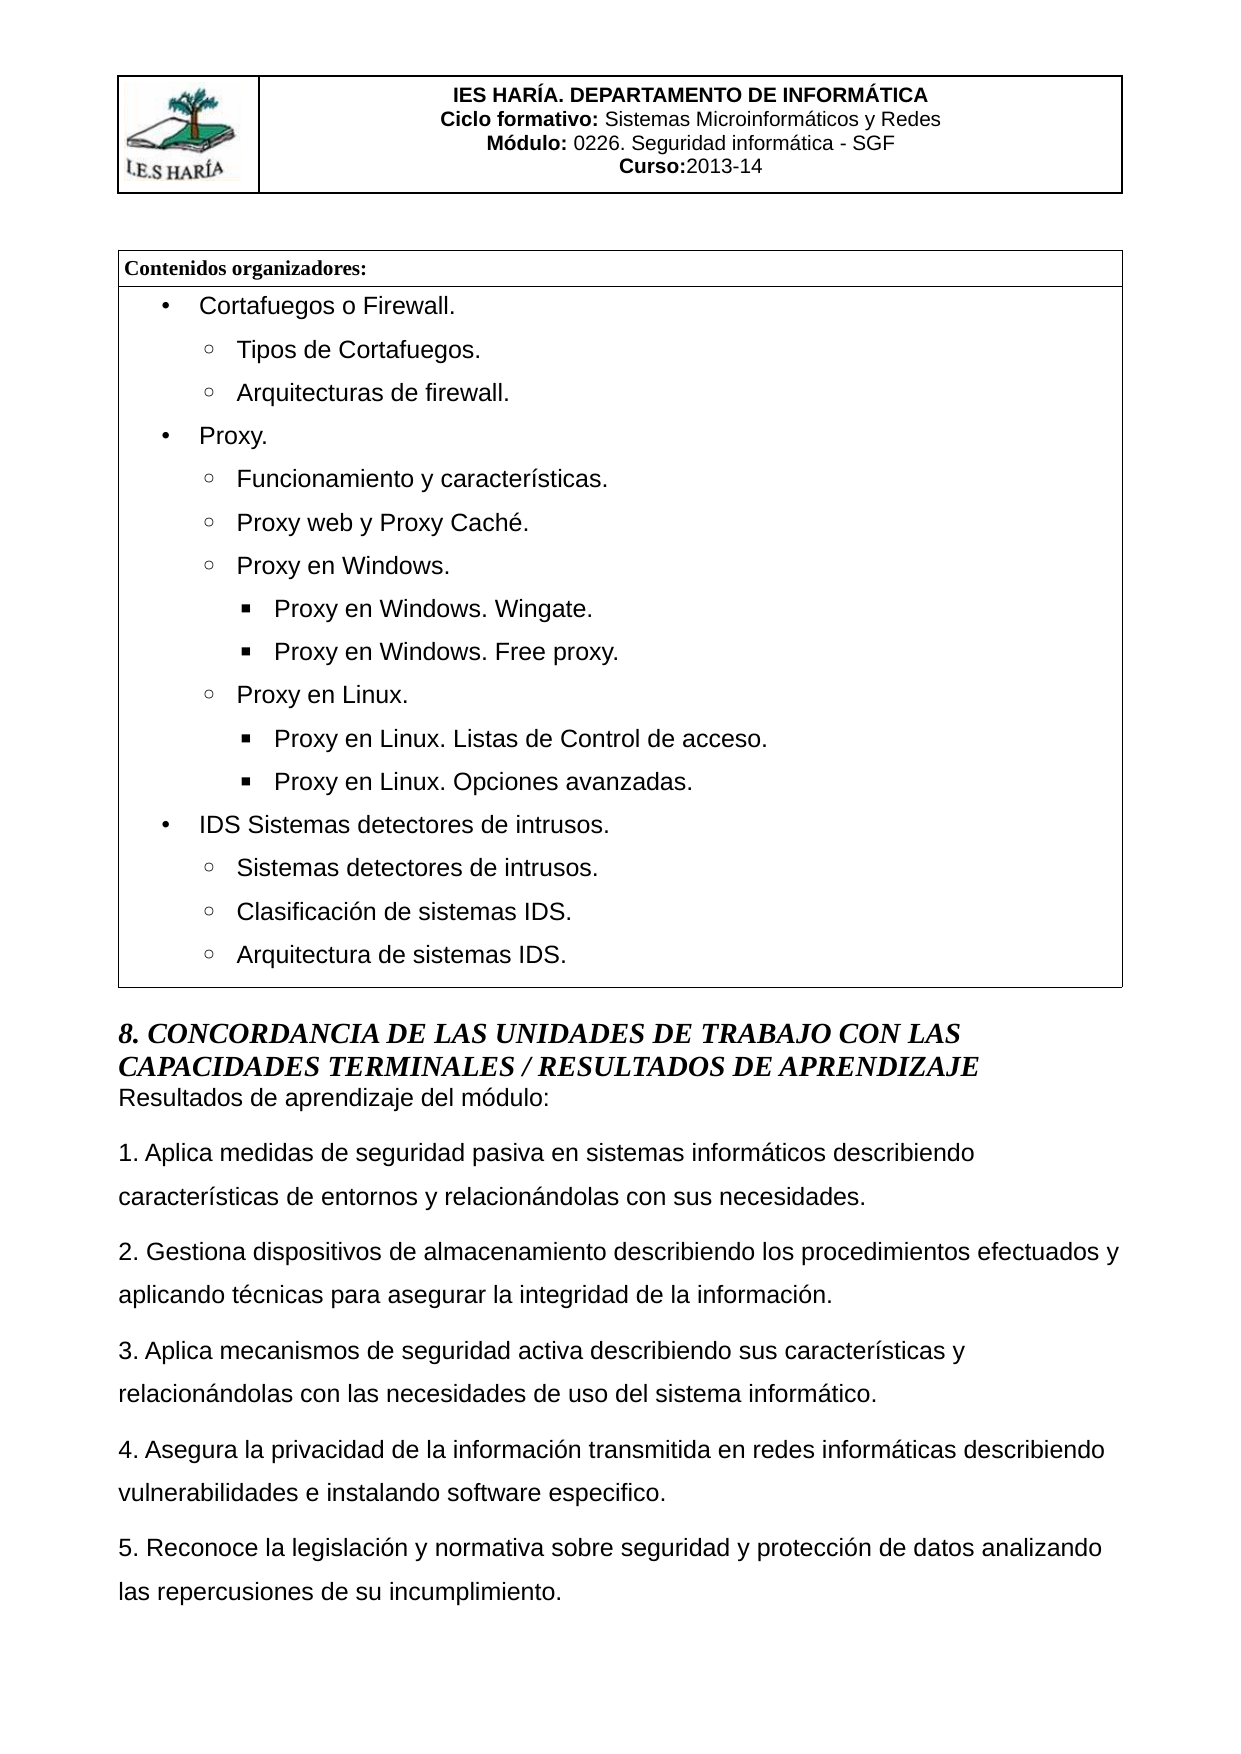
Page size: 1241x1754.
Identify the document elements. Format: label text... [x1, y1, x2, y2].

picture [123, 82, 241, 181]
table_cell Contenidos organizadores: [119, 251, 1122, 286]
text 5. Reconoce la legislación y normativa sobre seguridad y protección de datos analizando las repercusiones de su incumplimiento. [118, 1533, 1122, 1605]
text 3. Aplica mecanismos de seguridad activa describiendo sus características y relacionándolas con las necesidades de uso del sistema informático. [118, 1336, 1122, 1408]
text 1. Aplica medidas de seguridad pasiva en sistemas informáticos describiendo características de entornos y relacionándolas con sus necesidades. [118, 1138, 1122, 1210]
text 4. Asegura la privacidad de la información transmitida en redes informáticas describiendo vulnerabilidades e instalando software especifico. [118, 1435, 1122, 1507]
text Resultados de aprendizaje del módulo: [118, 1083, 1122, 1112]
text 2. Gestiona dispositivos de almacenamiento describiendo los procedimientos efectuados y aplicando técnicas para asegurar la integridad de la información. [118, 1237, 1122, 1309]
subtitle 8. CONCORDANCIA DE LAS UNIDADES DE TRABAJO CON LAS CAPACIDADES TERMINALES / RESULTADOS DE APRENDIZAJE [118, 1016, 1122, 1083]
table_cell Cortafuegos o Firewall. Tipos de Cortafuegos. Arquitecturas de firewall. Proxy. Funcionamiento y características. Proxy web y Proxy Caché. Proxy en Windows. Proxy en Windows. Wingate. Proxy en Windows. Free proxy. Proxy en Linux. Proxy en Linux. Listas de Control de acceso. Proxy en Linux. Opciones avanzadas. IDS Sistemas detectores de intrusos. Sistemas detectores de intrusos. Clasificación de sistemas IDS. Arquitectura de sistemas IDS. [119, 287, 1122, 987]
